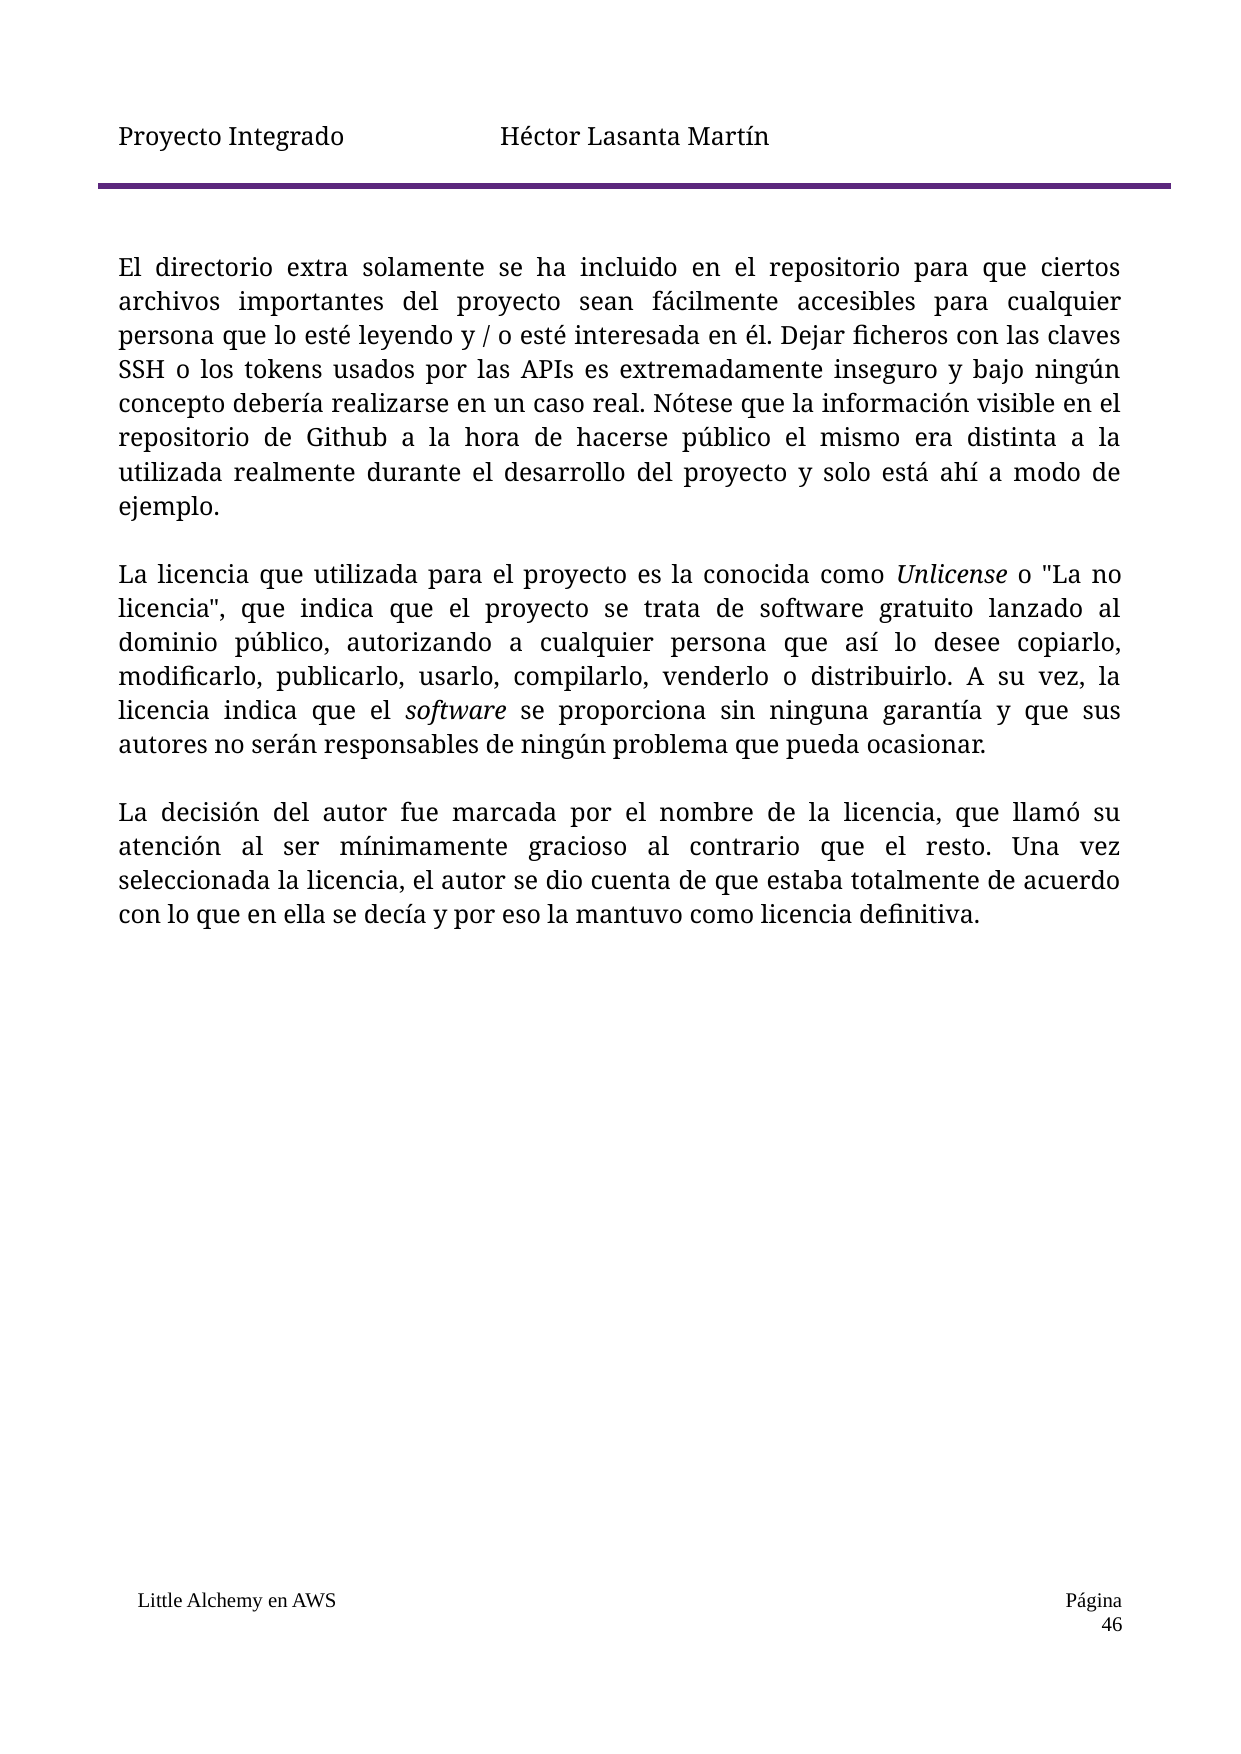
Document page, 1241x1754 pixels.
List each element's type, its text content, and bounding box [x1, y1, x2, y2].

text La licencia que utilizada para el proyecto es la conocida como Unlicense o "La no licencia", que indica que el proyecto se trata de software gratuito lanzado al dominio público, autorizando a cualquier persona que así lo desee copiarlo, modificarlo, publicarlo, usarlo, compilarlo, venderlo o distribuirlo. A su vez, la licencia indica que el software se proporciona sin ninguna garantía y que sus autores no serán responsables de ningún problema que pueda ocasionar. [118, 556, 1122, 761]
text La decisión del autor fue marcada por el nombre de la licencia, que llamó su atención al ser mínimamente gracioso al contrario que el resto. Una vez seleccionada la licencia, el autor se dio cuenta de que estaba totalmente de acuerdo con lo que en ella se decía y por eso la mantuvo como licencia definitiva. [118, 795, 1122, 931]
text El directorio extra solamente se ha incluido en el repositorio para que ciertos archivos importantes del proyecto sean fácilmente accesibles para cualquier persona que lo esté leyendo y / o esté interesada en él. Dejar ficheros con las claves SSH o los tokens usados por las APIs es extremadamente inseguro y bajo ningún concepto debería realizarse en un caso real. Nótese que la información visible en el repositorio de Github a la hora de hacerse público el mismo era distinta a la utilizada realmente durante el desarrollo del proyecto y solo está ahí a modo de ejemplo. [118, 250, 1122, 522]
